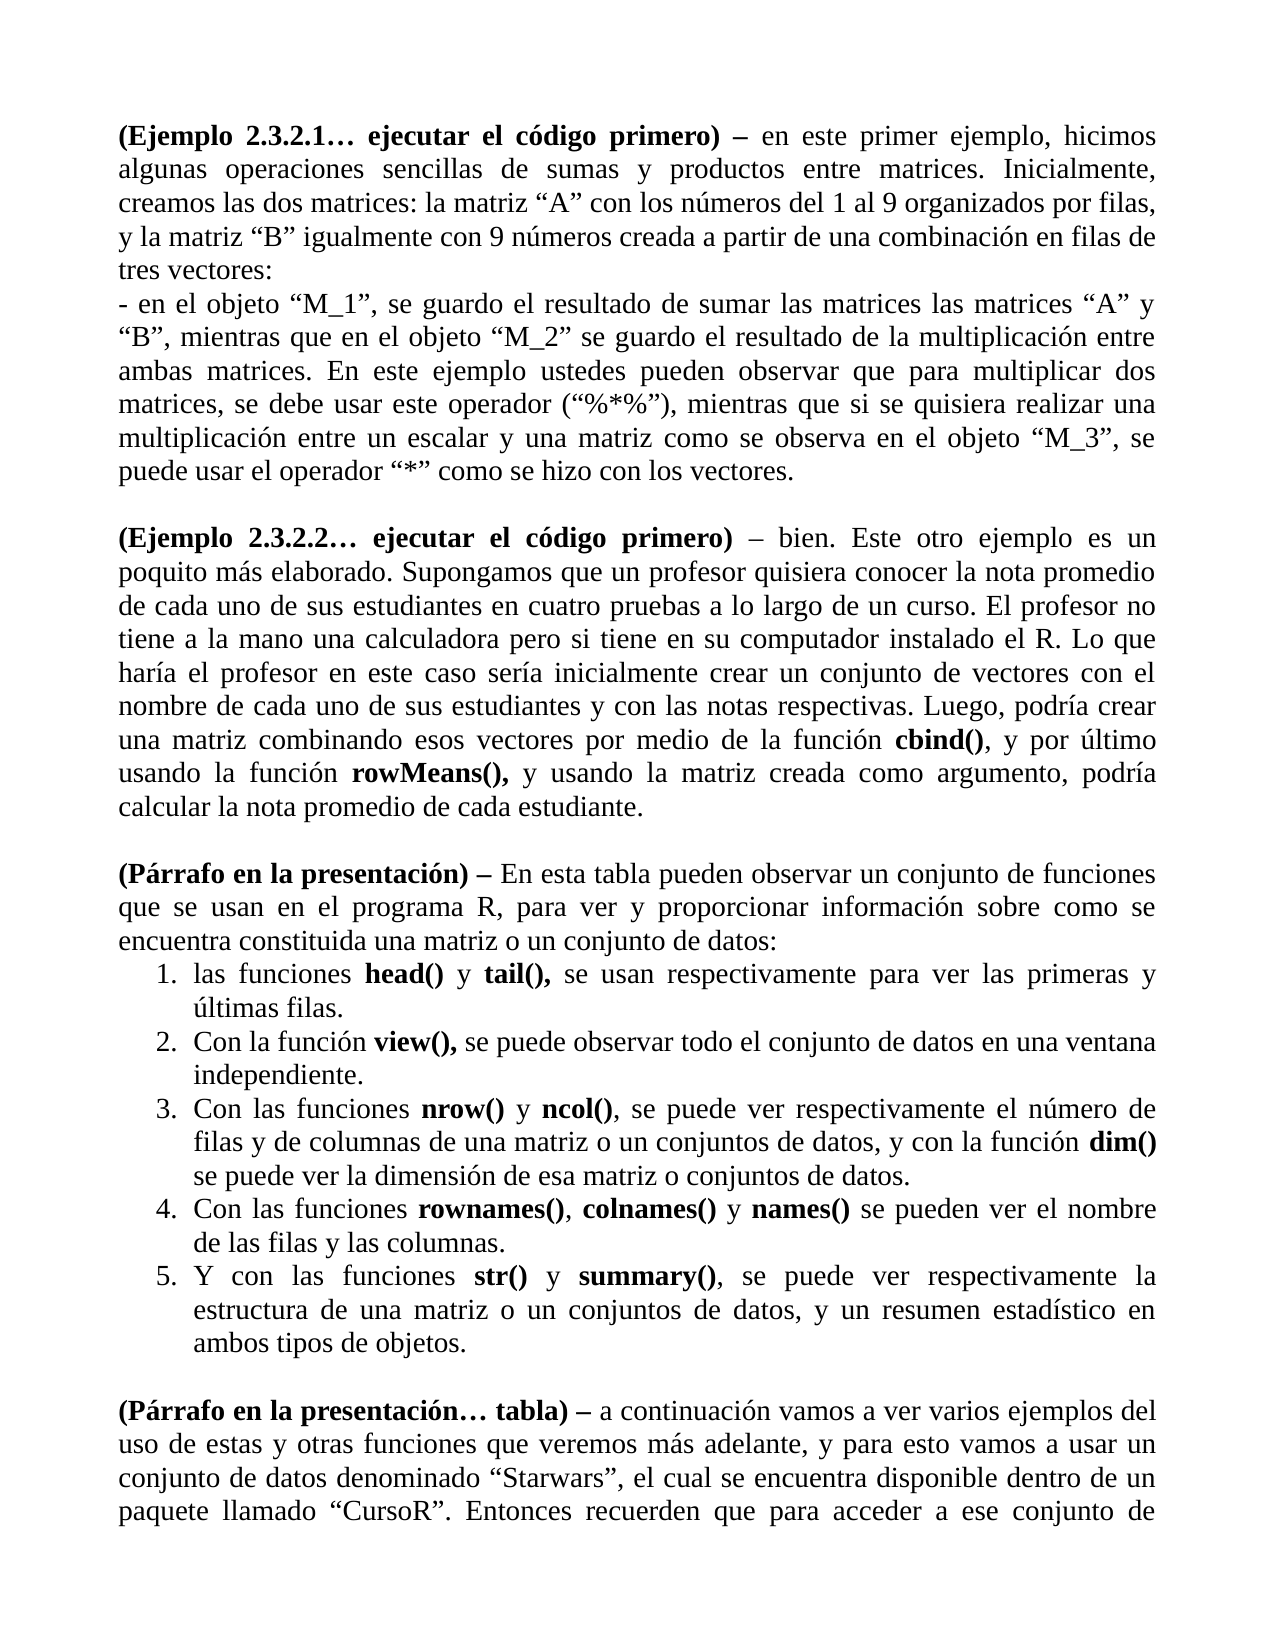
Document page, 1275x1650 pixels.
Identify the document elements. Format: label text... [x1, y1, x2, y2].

text - en el objeto “M_1”, se guardo el resultado de sumar las matrices las matrices “A” y “B”, mientras que en el objeto “M_2” se guardo el resultado de la multiplicación entre ambas matrices. En este ejemplo ustedes pueden observar que para multiplicar dos matrices, se debe usar este operador (“%*%”), mientras que si se quisiera realizar una multiplicación entre un escalar y una matriz como se observa en el objeto “M_3”, se puede usar el operador “*” como se hizo con los vectores. [118, 286, 1157, 487]
list las funciones head() y tail(), se usan respectivamente para ver las primeras y últimas filas. [156, 957, 1157, 1024]
text (Ejemplo 2.3.2.2… ejecutar el código primero) – bien. Este otro ejemplo es un poquito más elaborado. Supongamos que un profesor quisiera conocer la nota promedio de cada uno de sus estudiantes en cuatro pruebas a lo largo de un curso. El profesor no tiene a la mano una calculadora pero si tiene en su computador instalado el R. Lo que haría el profesor en este caso sería inicialmente crear un conjunto de vectores con el nombre de cada uno de sus estudiantes y con las notas respectivas. Luego, podría crear una matriz combinando esos vectores por medio de la función cbind(), y por último usando la función rowMeans(), y usando la matriz creada como argumento, podría calcular la nota promedio de cada estudiante. [118, 521, 1157, 822]
list Con las funciones rownames(), colnames() y names() se pueden ver el nombre de las filas y las columnas. [156, 1191, 1157, 1258]
list Con las funciones nrow() y ncol(), se puede ver respectivamente el número de filas y de columnas de una matriz o un conjuntos de datos, y con la función dim() se puede ver la dimensión de esa matriz o conjuntos de datos. [156, 1091, 1157, 1191]
text (Ejemplo 2.3.2.1… ejecutar el código primero) – en este primer ejemplo, hicimos algunas operaciones sencillas de sumas y productos entre matrices. Inicialmente, creamos las dos matrices: la matriz “A” con los números del 1 al 9 organizados por filas, y la matriz “B” igualmente con 9 números creada a partir de una combinación en filas de tres vectores: [118, 118, 1157, 286]
list Y con las funciones str() y summary(), se puede ver respectivamente la estructura de una matriz o un conjuntos de datos, y un resumen estadístico en ambos tipos de objetos. [156, 1258, 1157, 1359]
list Con la función view(), se puede observar todo el conjunto de datos en una ventana independiente. [156, 1024, 1157, 1091]
text (Párrafo en la presentación) – En esta tabla pueden observar un conjunto de funciones que se usan en el programa R, para ver y proporcionar información sobre como se encuentra constituida una matriz o un conjunto de datos: [118, 856, 1157, 957]
text (Párrafo en la presentación… tabla) – a continuación vamos a ver varios ejemplos del uso de estas y otras funciones que veremos más adelante, y para esto vamos a usar un conjunto de datos denominado “Starwars”, el cual se encuentra disponible dentro de un paquete llamado “CursoR”. Entonces recuerden que para acceder a ese conjunto de [118, 1393, 1157, 1527]
